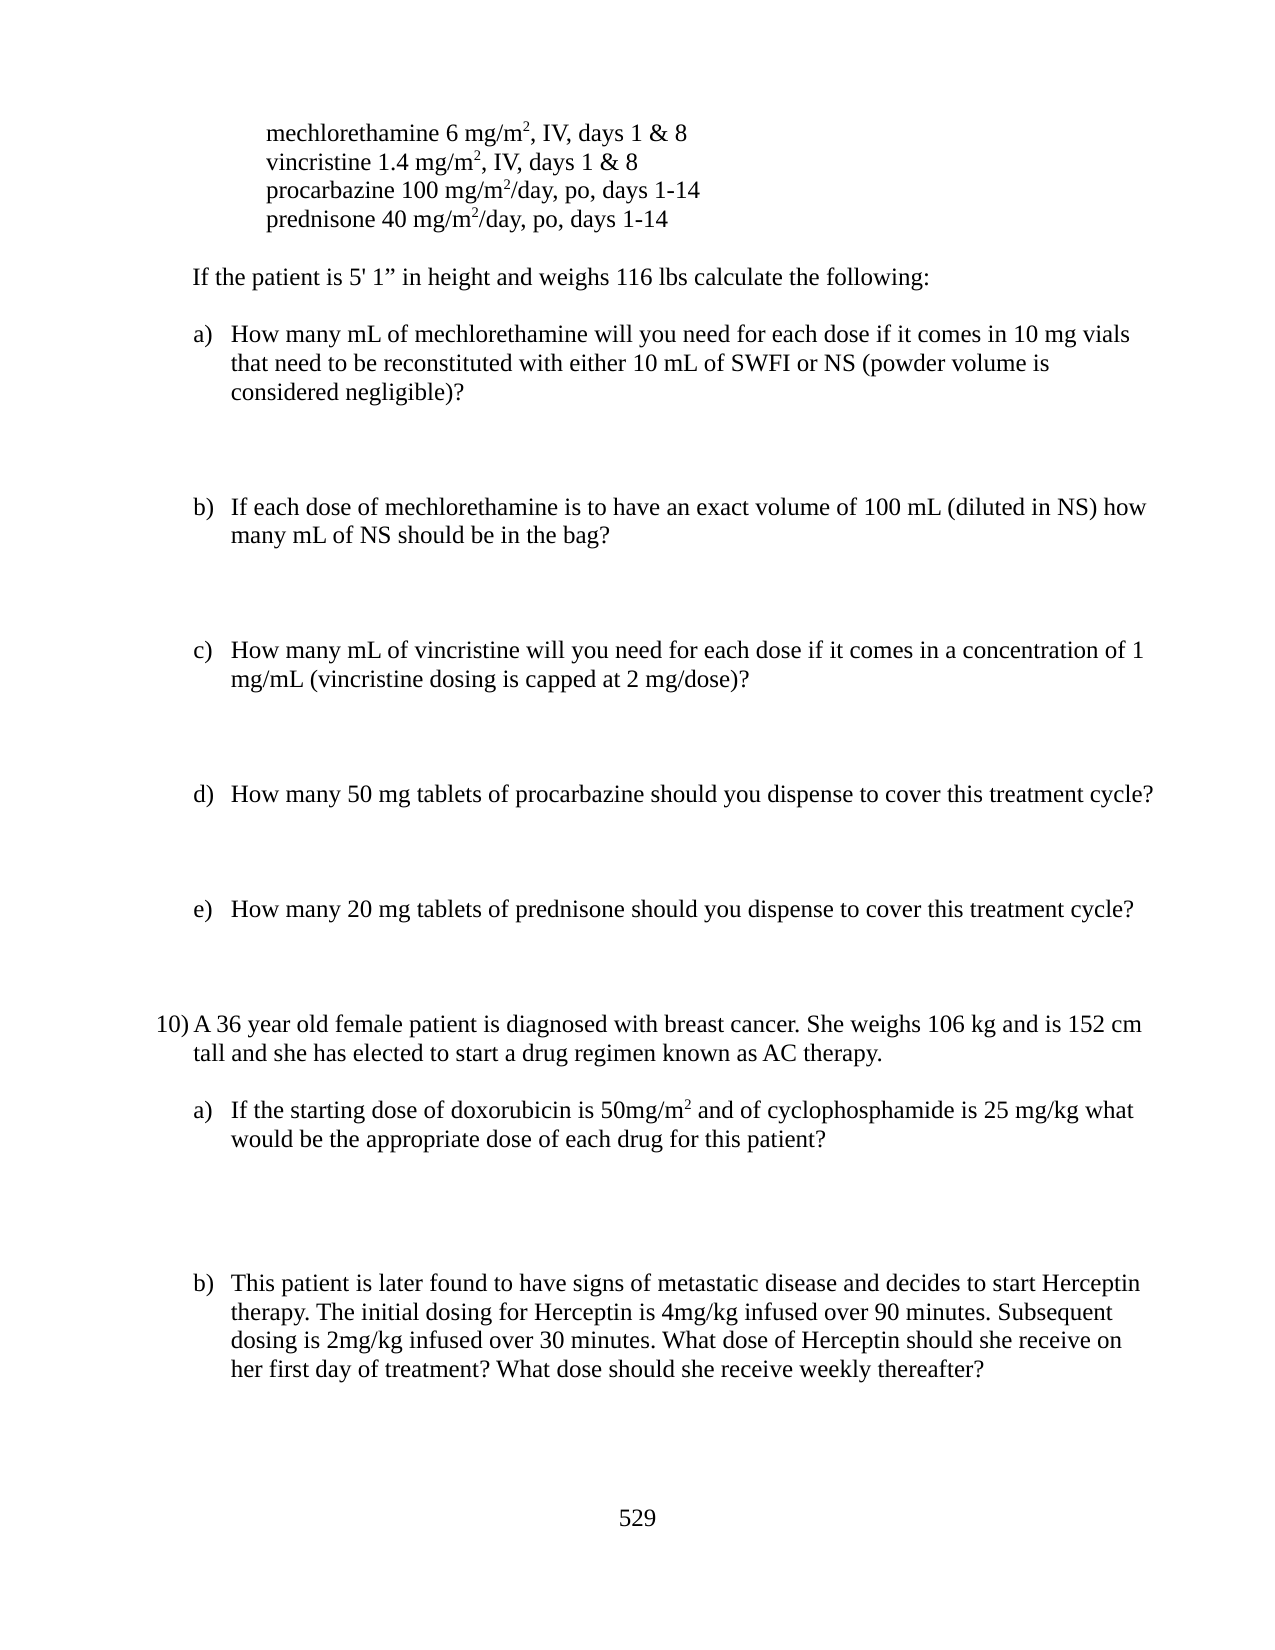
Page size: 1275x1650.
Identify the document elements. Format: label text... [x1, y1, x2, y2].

list How many mL of vincristine will you need for each dose if it comes in a concentration of 1 mg/mL (vincristine dosing is capped at 2 mg/dose)? [193, 636, 1157, 693]
text vincristine 1.4 mg/m2, IV, days 1 & 8 [266, 147, 1157, 176]
list A 36 year old female patient is diagnosed with breast cancer. She weighs 106 kg and is 152 cm tall and she has elected to start a drug regimen known as AC therapy. [156, 1009, 1157, 1067]
list How many 20 mg tablets of prednisone should you dispense to cover this treatment cycle? [193, 894, 1157, 923]
list If the starting dose of doxorubicin is 50mg/m2 and of cyclophosphamide is 25 mg/kg what would be the appropriate dose of each drug for this patient? [193, 1096, 1157, 1153]
text If the patient is 5' 1” in height and weighs 116 lbs calculate the following: [192, 262, 1157, 291]
list If each dose of mechlorethamine is to have an exact volume of 100 mL (diluted in NS) how many mL of NS should be in the bag? [193, 492, 1157, 549]
list How many 50 mg tablets of procarbazine should you dispense to cover this treatment cycle? [193, 779, 1157, 808]
text prednisone 40 mg/m2/day, po, days 1-14 [266, 204, 1157, 233]
text mechlorethamine 6 mg/m2, IV, days 1 & 8 [266, 118, 1157, 147]
list How many mL of mechlorethamine will you need for each dose if it comes in 10 mg vials that need to be reconstituted with either 10 mL of SWFI or NS (powder volume is considered negligible)? [193, 319, 1157, 406]
text procarbazine 100 mg/m2/day, po, days 1-14 [266, 176, 1157, 204]
list This patient is later found to have signs of metastatic disease and decides to start Herceptin therapy. The initial dosing for Herceptin is 4mg/kg infused over 90 minutes. Subsequent dosing is 2mg/kg infused over 30 minutes. What dose of Herceptin should she receive on her first day of treatment? What dose should she receive weekly thereafter? [193, 1268, 1157, 1383]
